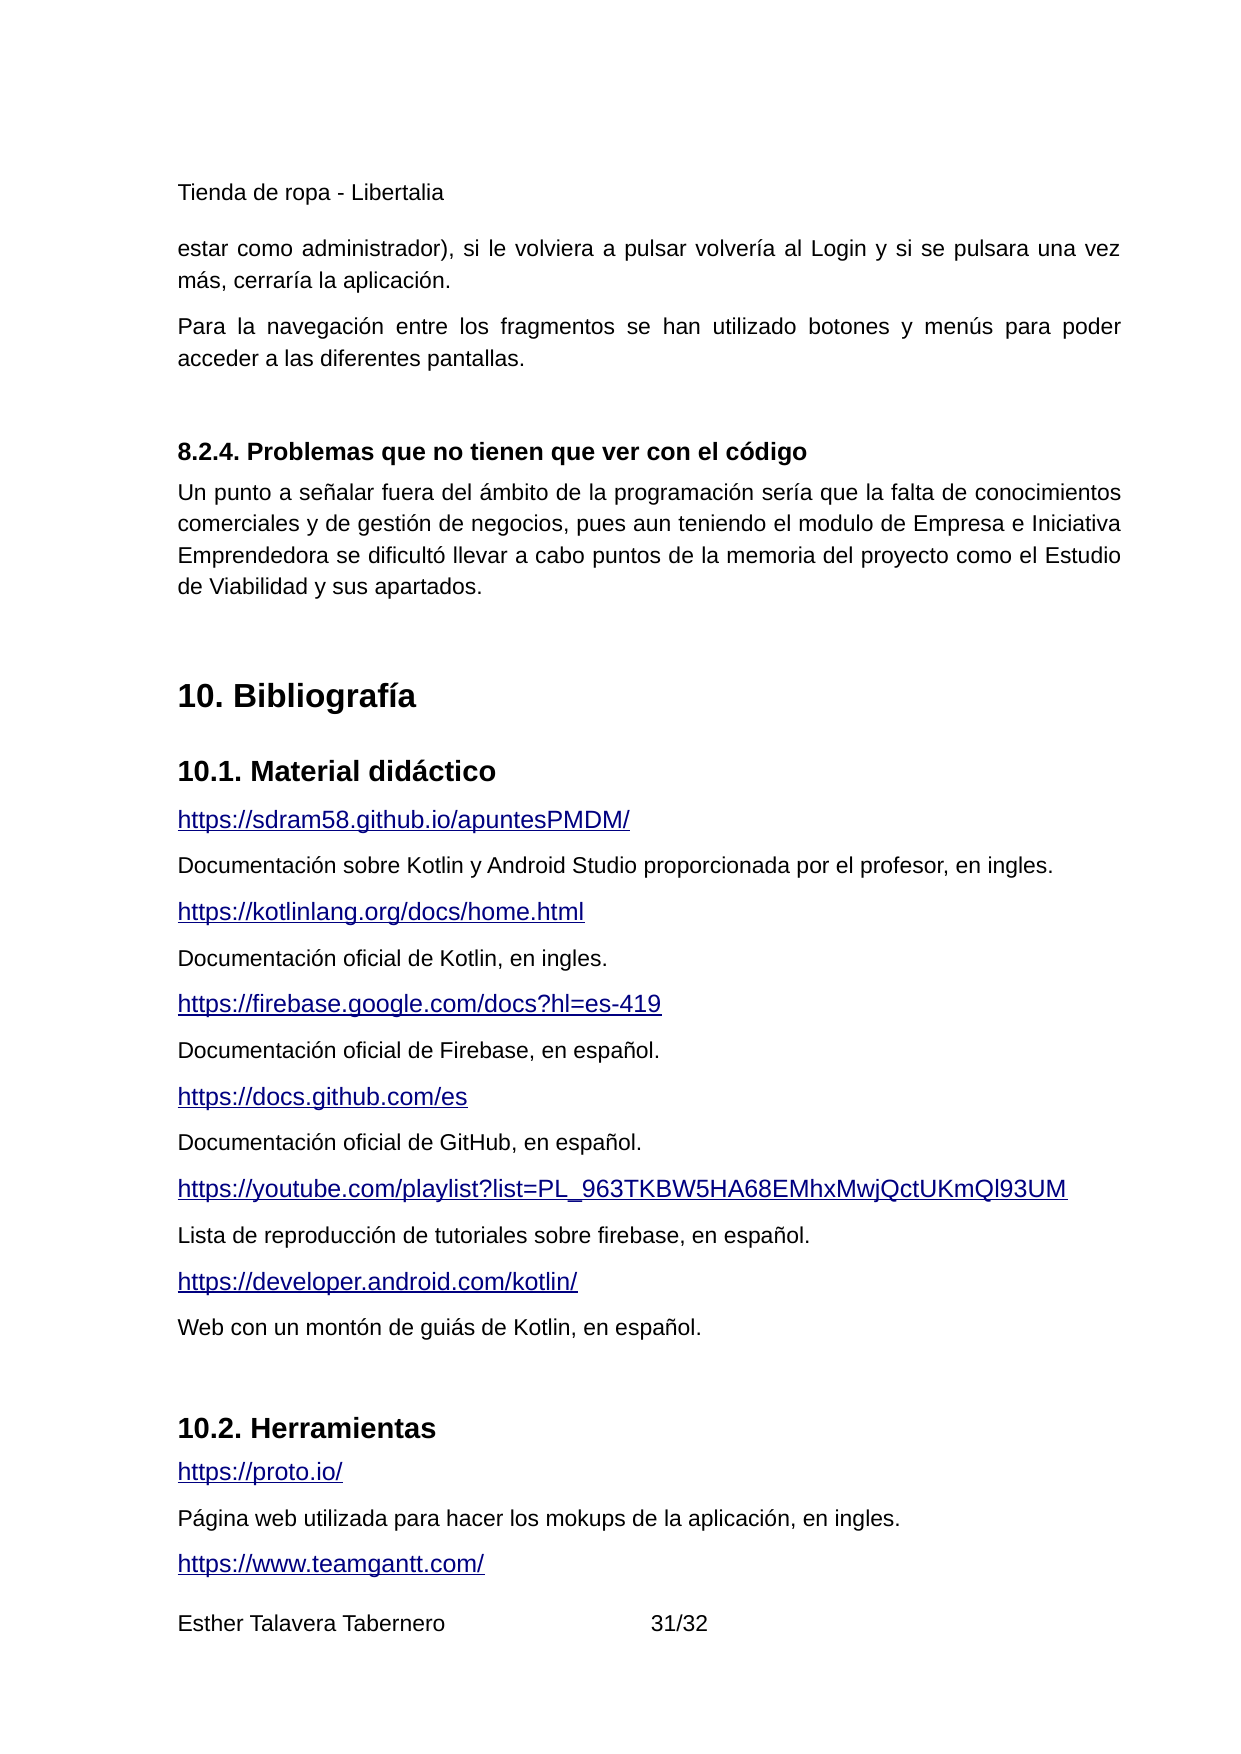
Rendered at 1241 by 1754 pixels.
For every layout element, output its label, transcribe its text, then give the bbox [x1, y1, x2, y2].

text https://developer.android.com/kotlin/ [177, 1267, 1122, 1295]
text Documentación oficial de Kotlin, en ingles. [177, 944, 1122, 971]
text Documentación oficial de GitHub, en español. [177, 1129, 1122, 1156]
text https://www.teamgantt.com/ [177, 1549, 1122, 1578]
subtitle 8.2.4. Problemas que no tienen que ver con el código [177, 437, 1122, 466]
text Documentación oficial de Firebase, en español. [177, 1037, 1122, 1063]
text Página web utilizada para hacer los mokups de la aplicación, en ingles. [177, 1504, 1122, 1531]
text estar como administrador), si le volviera a pulsar volvería al Login y si se pulsara una vez más, cerraría la aplicación. [177, 235, 1122, 293]
text https://youtube.com/playlist?list=PL_963TKBW5HA68EMhxMwjQctUKmQl93UM [177, 1174, 1122, 1203]
text Para la navegación entre los fragmentos se han utilizado botones y menús para poder acceder a las diferentes pantallas. [177, 313, 1122, 371]
text Lista de reproducción de tutoriales sobre firebase, en español. [177, 1222, 1122, 1248]
text https://proto.io/ [177, 1457, 1122, 1486]
text Un punto a señalar fuera del ámbito de la programación sería que la falta de conocimientos comerciales y de gestión de negocios, pues aun teniendo el modulo de Empresa e Iniciativa Emprendedora se dificultó llevar a cabo puntos de la memoria del proyecto como el Estudio de Viabilidad y sus apartados. [177, 478, 1122, 599]
text https://docs.github.com/es [177, 1082, 1122, 1111]
text Web con un montón de guiás de Kotlin, en español. [177, 1314, 1122, 1341]
subtitle 10.1. Material didáctico [177, 753, 1122, 787]
subtitle 10. Bibliografía [177, 676, 1122, 714]
text https://firebase.google.com/docs?hl=es-419 [177, 989, 1122, 1018]
text https://sdram58.github.io/apuntesPMDM/ [177, 804, 1122, 833]
text https://kotlinlang.org/docs/home.html [177, 897, 1122, 926]
text Documentación sobre Kotlin y Android Studio proporcionada por el profesor, en ingles. [177, 852, 1122, 878]
subtitle 10.2. Herramientas [177, 1411, 1122, 1444]
